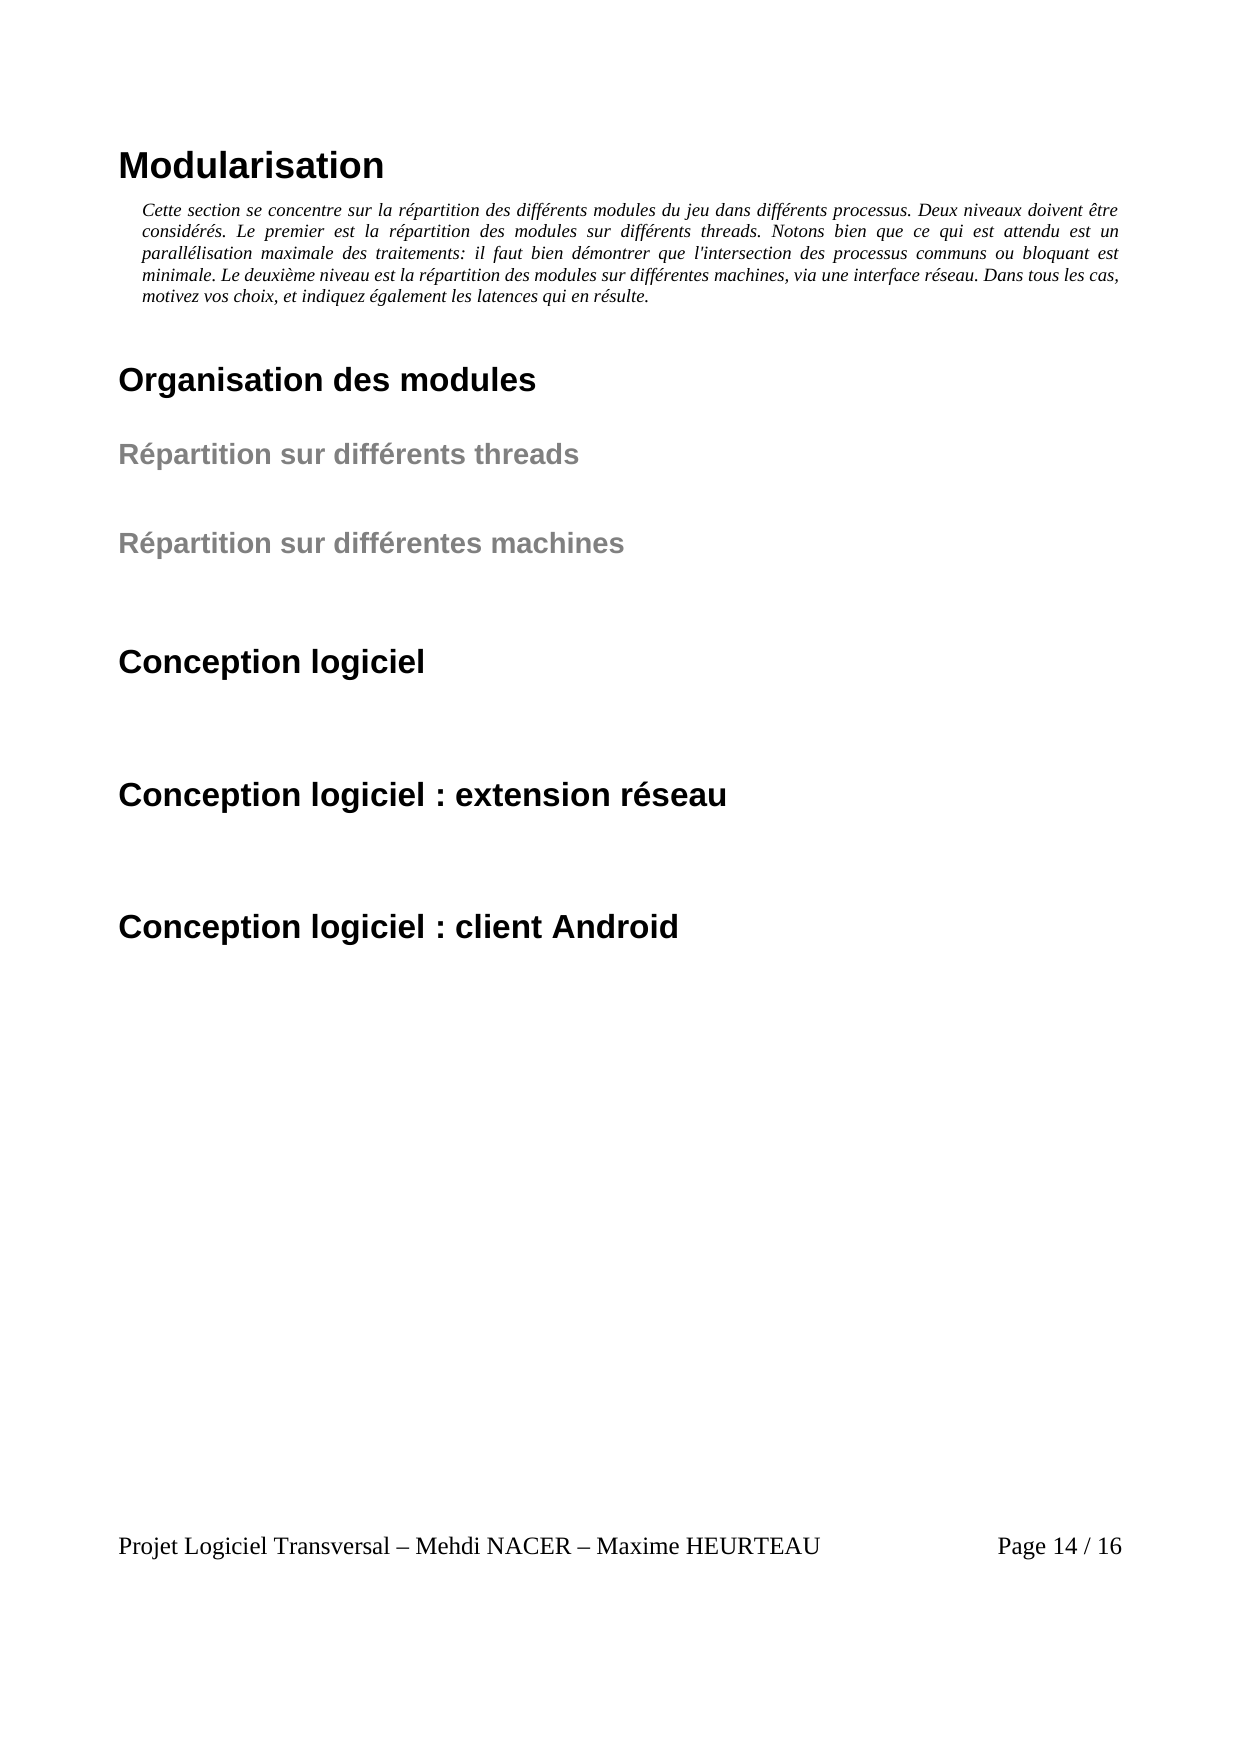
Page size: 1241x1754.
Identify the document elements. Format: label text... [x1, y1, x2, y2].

subtitle Modularisation [118, 143, 1122, 186]
subtitle Organisation des modules [118, 360, 1122, 399]
subtitle Conception logiciel [118, 642, 1122, 681]
subtitle Répartition sur différents threads [118, 437, 1122, 471]
subtitle Conception logiciel : extension réseau [118, 775, 1122, 813]
subtitle Répartition sur différentes machines [118, 526, 1122, 560]
text Cette section se concentre sur la répartition des différents modules du jeu dans différents processus. Deux niveaux doivent être considérés. Le premier est la répartition des modules sur différents threads. Notons bien que ce qui est attendu est un parallélisation maximale des traitements: il faut bien démontrer que l'intersection des processus communs ou bloquant est minimale. Le deuxième niveau est la répartition des modules sur différentes machines, via une interface réseau. Dans tous les cas, motivez vos choix, et indiquez également les latences qui en résulte. [142, 199, 1122, 307]
subtitle Conception logiciel : client Android [118, 907, 1122, 945]
